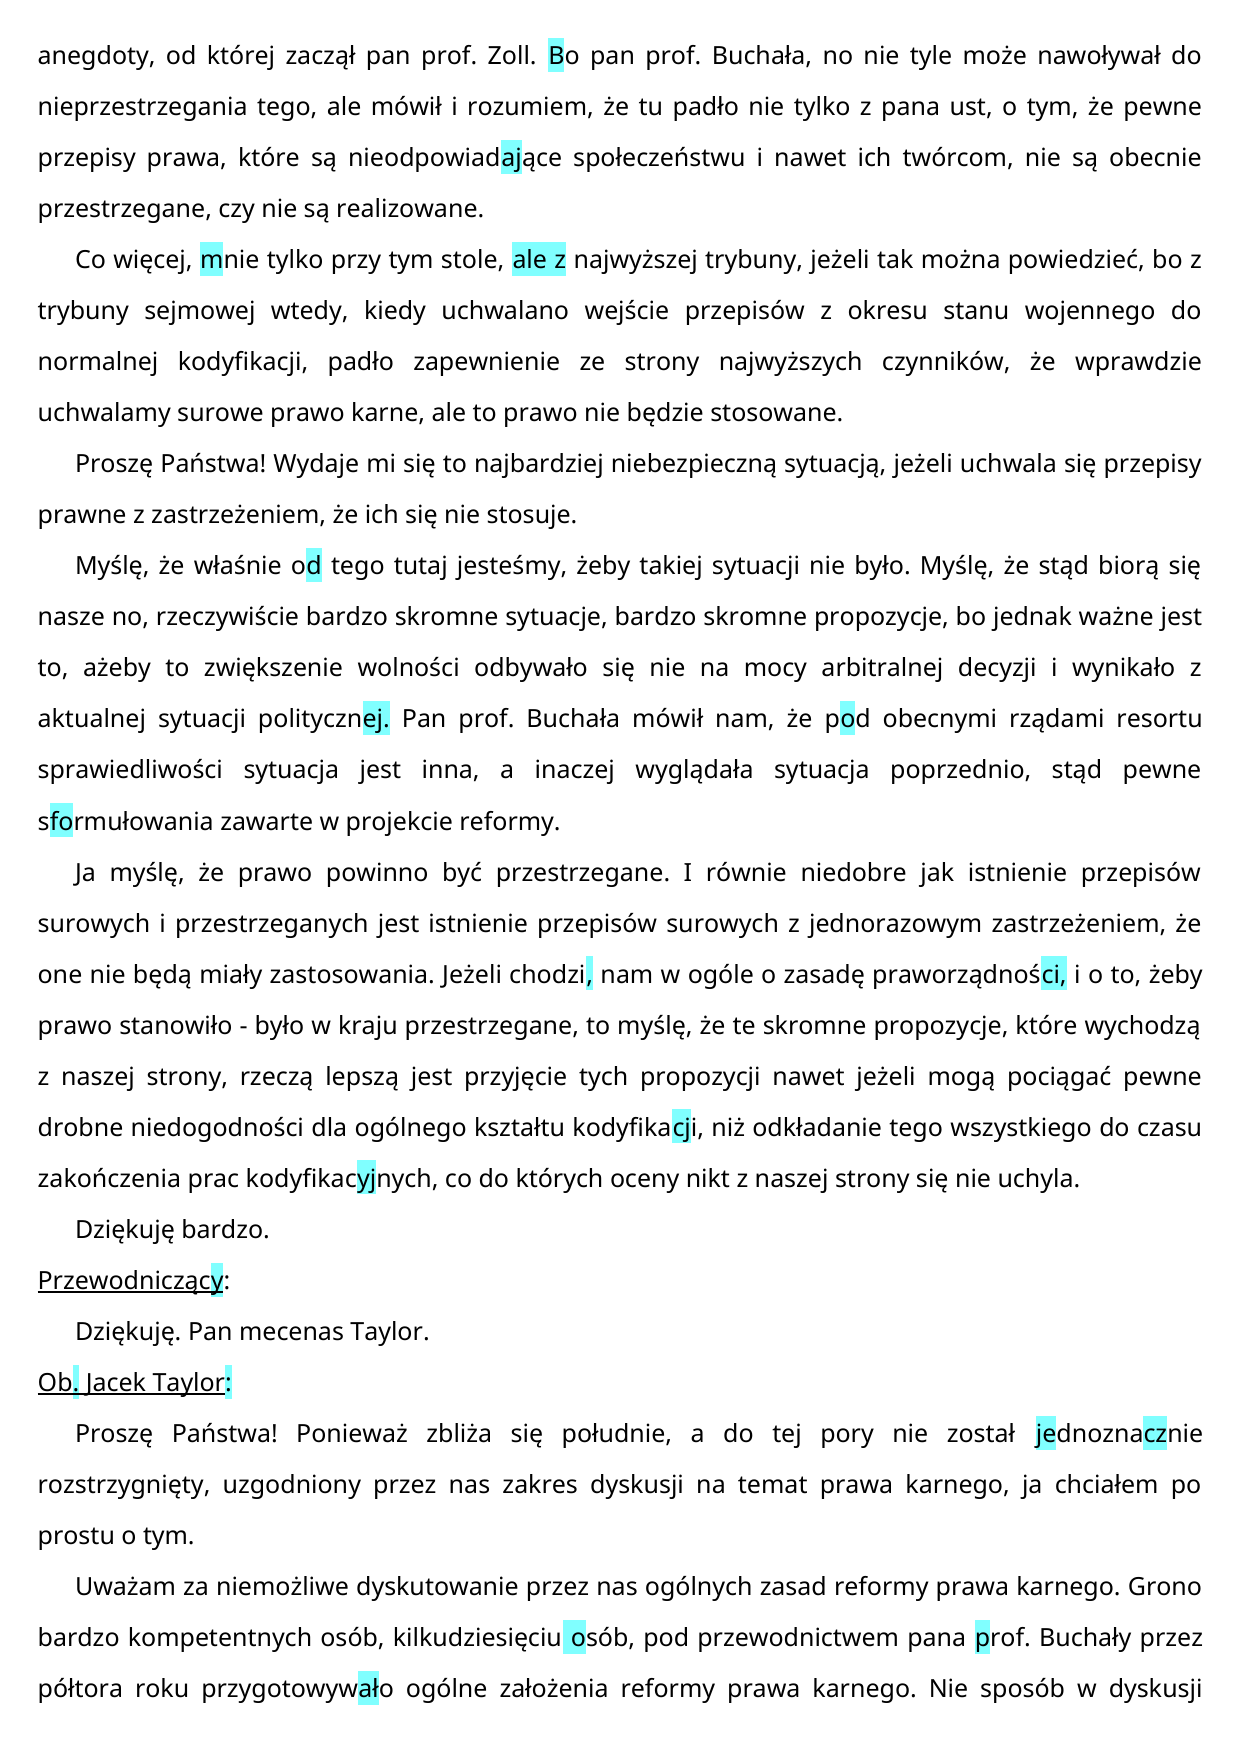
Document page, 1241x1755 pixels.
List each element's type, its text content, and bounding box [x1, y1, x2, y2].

text Przewodniczący: [37, 1262, 1203, 1297]
text Co więcej, mnie tylko przy tym stole, ale z najwyższej trybuny, jeżeli tak można powiedzieć, bo z trybuny sejmowej wtedy, kiedy uchwalano wejście przepisów z okresu stanu wojennego do normalnej kodyfikacji, padło zapewnienie ze strony najwyższych czynników, że wprawdzie uchwalamy surowe prawo karne, ale to prawo nie będzie stosowane. [37, 242, 1203, 429]
text Dziękuję bardzo. [37, 1211, 1203, 1246]
text anegdoty, od której zaczął pan prof. Zoll. Bo pan prof. Buchała, no nie tyle może nawoływał do nieprzestrzegania tego, ale mówił i rozumiem, że tu padło nie tylko z pana ust, o tym, że pewne przepisy prawa, które są nieodpowiadające społeczeństwu i nawet ich twórcom, nie są obecnie przestrzegane, czy nie są realizowane. [37, 37, 1203, 225]
text Ob. Jacek Taylor: [37, 1364, 1203, 1399]
text Proszę Państwa! Wydaje mi się to najbardziej niebezpieczną sytuacją, jeżeli uchwala się przepisy prawne z zastrzeżeniem, że ich się nie stosuje. [37, 446, 1203, 531]
text Ja myślę, że prawo powinno być przestrzegane. I równie niedobre jak istnienie przepisów surowych i przestrzeganych jest istnienie przepisów surowych z jednorazowym zastrzeżeniem, że one nie będą miały zastosowania. Jeżeli chodzi, nam w ogóle o zasadę praworządności, i o to, żeby prawo stanowiło - było w kraju przestrzegane, to myślę, że te skromne propozycje, które wychodzą z naszej strony, rzeczą lepszą jest przyjęcie tych propozycji nawet jeżeli mogą pociągać pewne drobne niedogodności dla ogólnego kształtu kodyfikacji, niż odkładanie tego wszystkiego do czasu zakończenia prac kodyfikacyjnych, co do których oceny nikt z naszej strony się nie uchyla. [37, 854, 1203, 1194]
text Proszę Państwa! Ponieważ zbliża się południe, a do tej pory nie został jednoznacznie rozstrzygnięty, uzgodniony przez nas zakres dyskusji na temat prawa karnego, ja chciałem po prostu o tym. [37, 1416, 1203, 1552]
text Uważam za niemożliwe dyskutowanie przez nas ogólnych zasad reformy prawa karnego. Grono bardzo kompetentnych osób, kilkudziesięciu osób, pod przewodnictwem pana prof. Buchały przez półtora roku przygotowywało ogólne założenia reformy prawa karnego. Nie sposób w dyskusji [37, 1569, 1203, 1705]
text Dziękuję. Pan mecenas Taylor. [37, 1313, 1203, 1348]
text Myślę, że właśnie od tego tutaj jesteśmy, żeby takiej sytuacji nie było. Myślę, że stąd biorą się nasze no, rzeczywiście bardzo skromne sytuacje, bardzo skromne propozycje, bo jednak ważne jest to, ażeby to zwiększenie wolności odbywało się nie na mocy arbitralnej decyzji i wynikało z aktualnej sytuacji politycznej. Pan prof. Buchała mówił nam, że pod obecnymi rządami resortu sprawiedliwości sytuacja jest inna, a inaczej wyglądała sytuacja poprzednio, stąd pewne sformułowania zawarte w projekcie reformy. [37, 548, 1203, 837]
